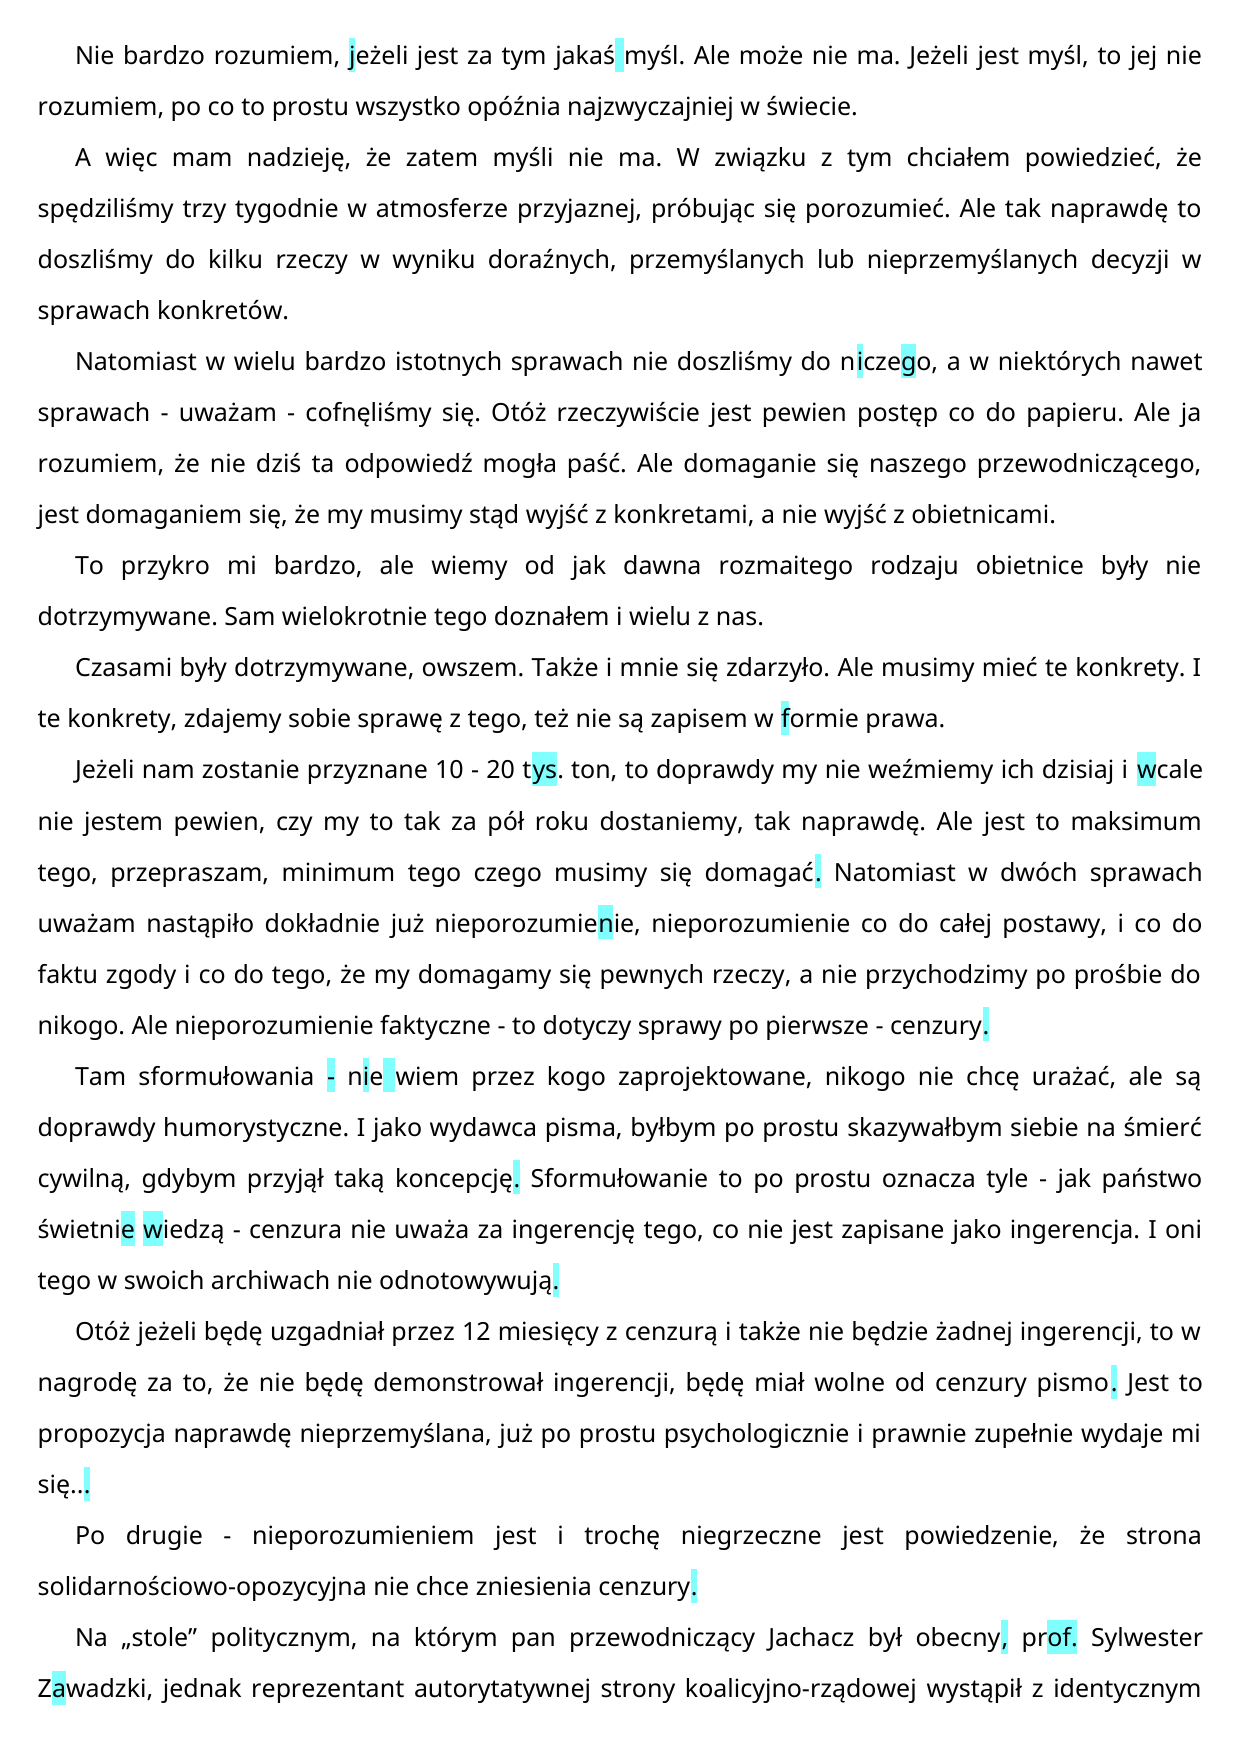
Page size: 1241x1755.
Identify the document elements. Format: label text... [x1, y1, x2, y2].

text Po drugie - nieporozumieniem jest i trochę niegrzeczne jest powiedzenie, że strona solidarnościowo-opozycyjna nie chce zniesienia cenzury. [37, 1518, 1203, 1603]
text Na „stole” politycznym, na którym pan przewodniczący Jachacz był obecny, prof. Sylwester Zawadzki, jednak reprezentant autorytatywnej strony koalicyjno-rządowej wystąpił z identycznym [37, 1620, 1203, 1705]
text Otóż jeżeli będę uzgadniał przez 12 miesięcy z cenzurą i także nie będzie żadnej ingerencji, to w nagrodę za to, że nie będę demonstrował ingerencji, będę miał wolne od cenzury pismo. Jest to propozycja naprawdę nieprzemyślana, już po prostu psychologicznie i prawnie zupełnie wydaje mi się... [37, 1313, 1203, 1501]
text To przykro mi bardzo, ale wiemy od jak dawna rozmaitego rodzaju obietnice były nie dotrzymywane. Sam wielokrotnie tego doznałem i wielu z nas. [37, 548, 1203, 633]
text Czasami były dotrzymywane, owszem. Także i mnie się zdarzyło. Ale musimy mieć te konkrety. I te konkrety, zdajemy sobie sprawę z tego, też nie są zapisem w formie prawa. [37, 650, 1203, 735]
text Nie bardzo rozumiem, jeżeli jest za tym jakaś myśl. Ale może nie ma. Jeżeli jest myśl, to jej nie rozumiem, po co to prostu wszystko opóźnia najzwyczajniej w świecie. [37, 37, 1203, 123]
text A więc mam nadzieję, że zatem myśli nie ma. W związku z tym chciałem powiedzieć, że spędziliśmy trzy tygodnie w atmosferze przyjaznej, próbując się porozumieć. Ale tak naprawdę to doszliśmy do kilku rzeczy w wyniku doraźnych, przemyślanych lub nieprzemyślanych decyzji w sprawach konkretów. [37, 139, 1203, 327]
text Jeżeli nam zostanie przyznane 10 - 20 tys. ton, to doprawdy my nie weźmiemy ich dzisiaj i wcale nie jestem pewien, czy my to tak za pół roku dostaniemy, tak naprawdę. Ale jest to maksimum tego, przepraszam, minimum tego czego musimy się domagać. Natomiast w dwóch sprawach uważam nastąpiło dokładnie już nieporozumienie, nieporozumienie co do całej postawy, i co do faktu zgody i co do tego, że my domagamy się pewnych rzeczy, a nie przychodzimy po prośbie do nikogo. Ale nieporozumienie faktyczne - to dotyczy sprawy po pierwsze - cenzury. [37, 752, 1203, 1041]
text Tam sformułowania - nie wiem przez kogo zaprojektowane, nikogo nie chcę urażać, ale są doprawdy humorystyczne. I jako wydawca pisma, byłbym po prostu skazywałbym siebie na śmierć cywilną, gdybym przyjął taką koncepcję. Sformułowanie to po prostu oznacza tyle - jak państwo świetnie wiedzą - cenzura nie uważa za ingerencję tego, co nie jest zapisane jako ingerencja. I oni tego w swoich archiwach nie odnotowywują. [37, 1058, 1203, 1297]
text Natomiast w wielu bardzo istotnych sprawach nie doszliśmy do niczego, a w niektórych nawet sprawach - uważam - cofnęliśmy się. Otóż rzeczywiście jest pewien postęp co do papieru. Ale ja rozumiem, że nie dziś ta odpowiedź mogła paść. Ale domaganie się naszego przewodniczącego, jest domaganiem się, że my musimy stąd wyjść z konkretami, a nie wyjść z obietnicami. [37, 344, 1203, 531]
